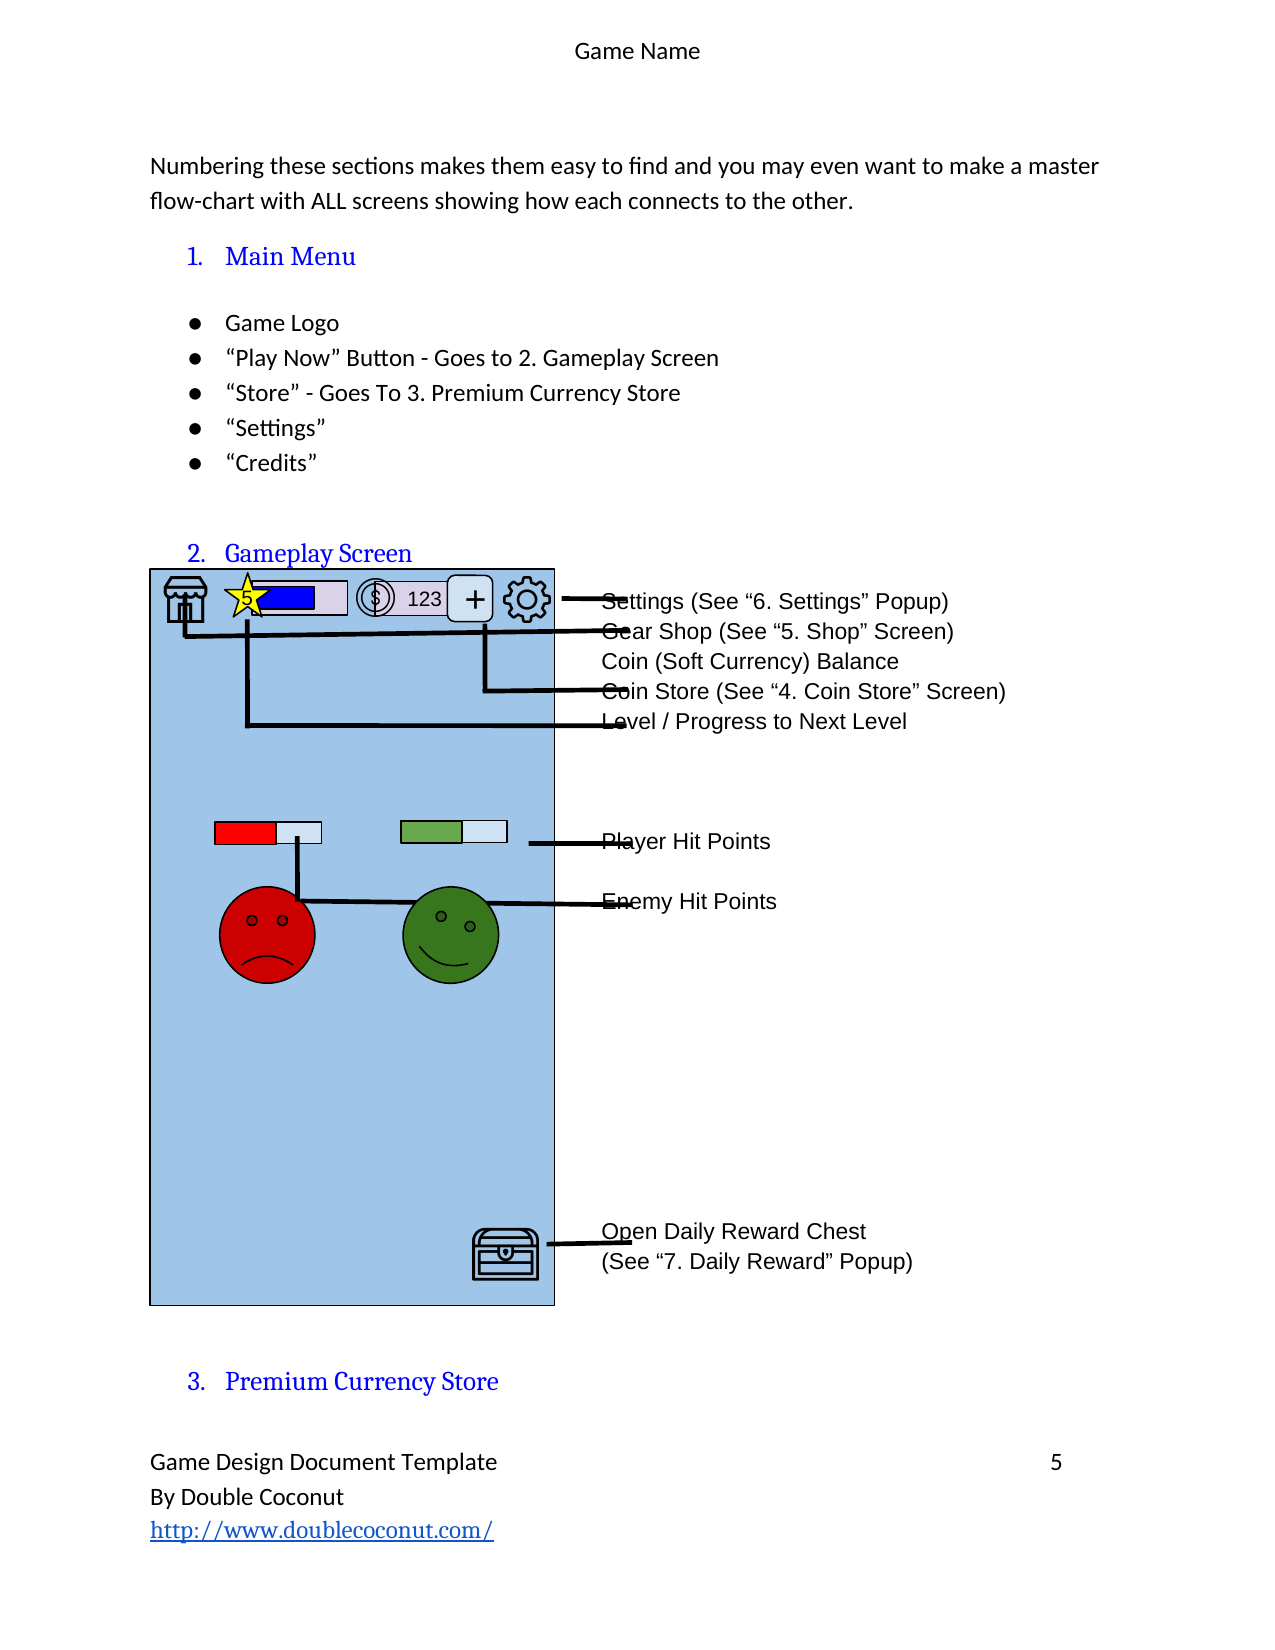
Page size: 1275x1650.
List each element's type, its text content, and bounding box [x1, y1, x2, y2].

subtitle Gameplay Screen [187, 538, 1125, 569]
list Game Logo [187, 307, 1125, 337]
picture [472, 1220, 539, 1287]
subtitle Main Menu [187, 241, 1125, 272]
text Numbering these sections makes them easy to find and you may even want to make a master flow-chart with ALL screens showing how each connects to the other. [150, 150, 1125, 216]
list “Settings” [187, 412, 1125, 442]
list “Store” - Goes To 3. Premium Currency Store [187, 377, 1125, 407]
picture [503, 576, 551, 623]
picture [162, 576, 209, 623]
picture [356, 578, 395, 617]
list “Credits” [187, 447, 1125, 477]
list “Play Now” Button - Goes to 2. Gameplay Screen [187, 342, 1125, 372]
subtitle Premium Currency Store [187, 1366, 1125, 1397]
